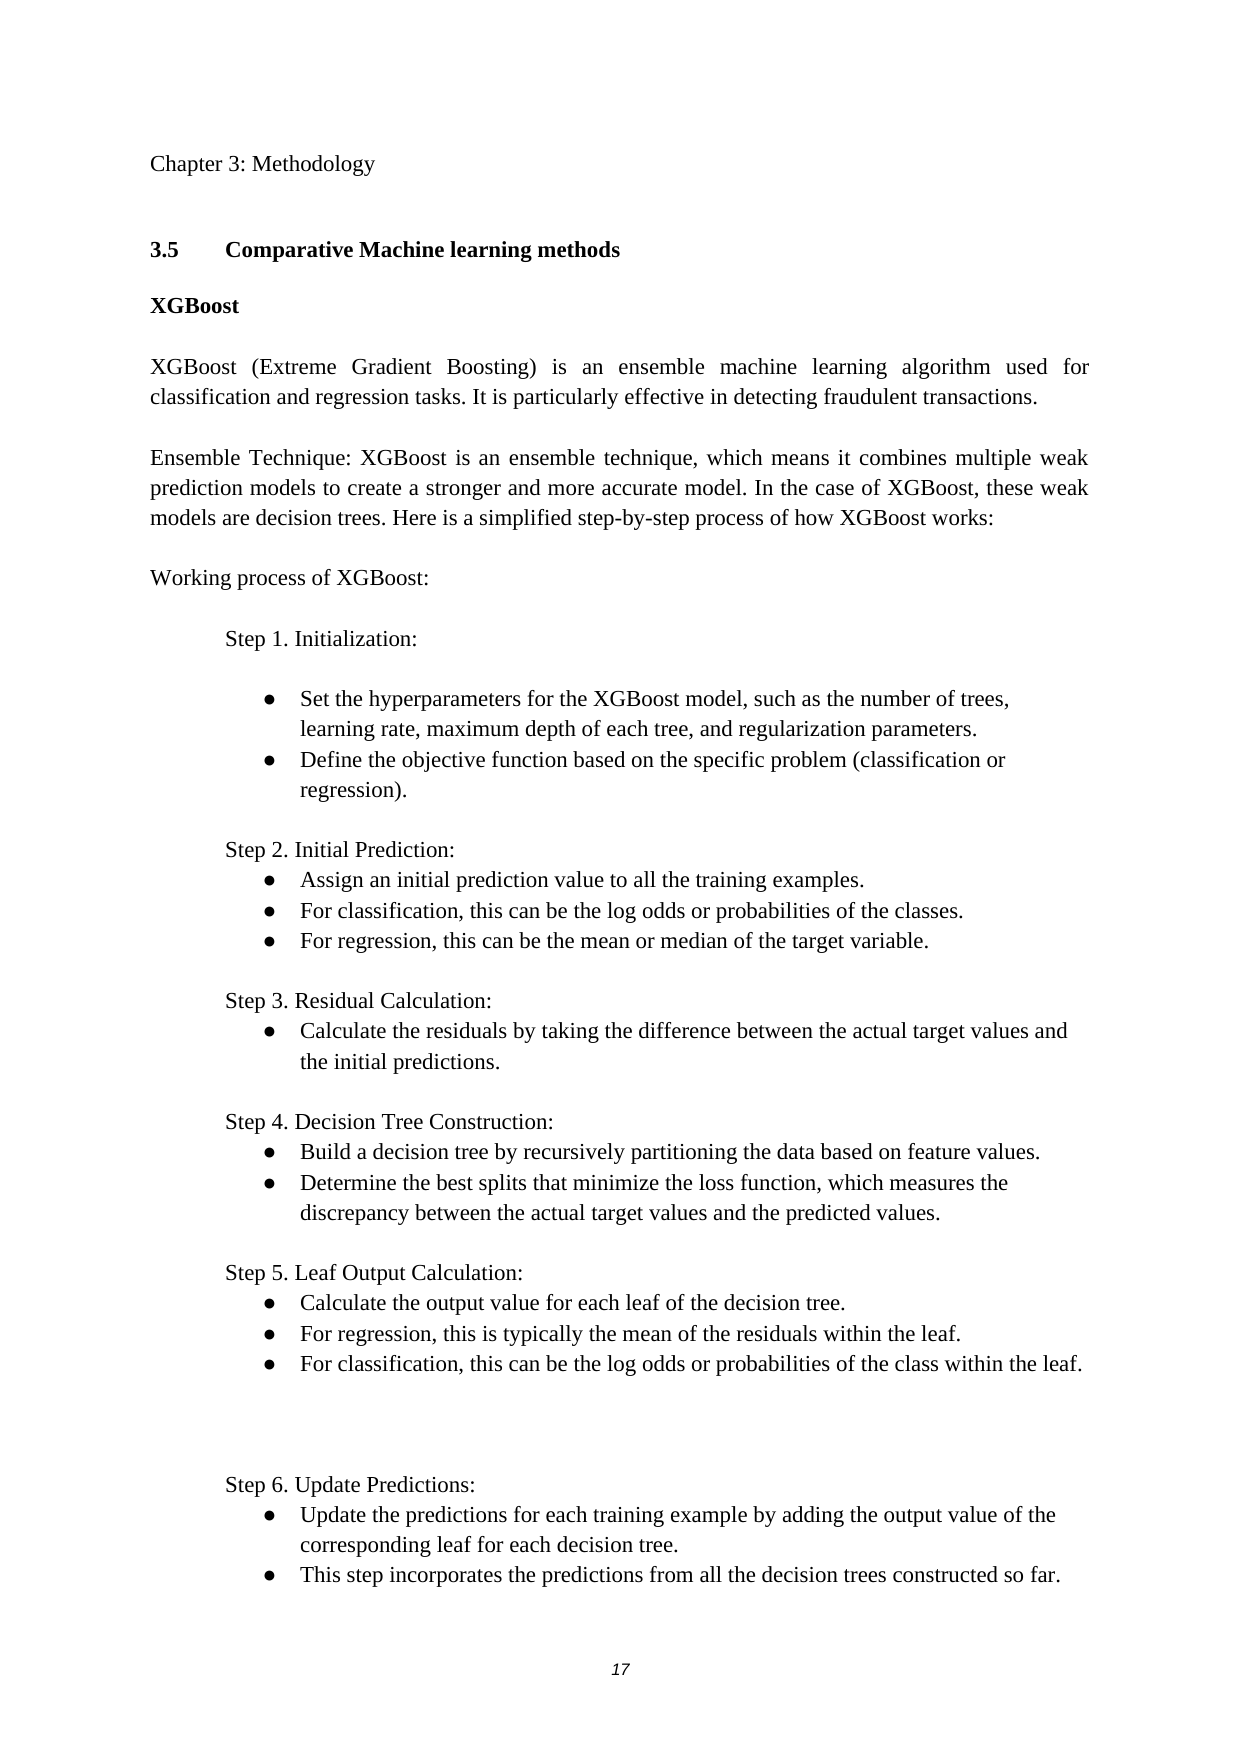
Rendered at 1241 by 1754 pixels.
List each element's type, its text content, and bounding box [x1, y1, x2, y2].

text Step 6. Update Predictions: [225, 1471, 1091, 1497]
text Ensemble Technique: XGBoost is an ensemble technique, which means it combines multiple weak prediction models to create a stronger and more accurate model. In the case of XGBoost, these weak models are decision trees. Here is a simplified step-by-step process of how XGBoost works: [150, 444, 1091, 530]
text Step 3. Residual Calculation: [225, 987, 1091, 1014]
list This step incorporates the predictions from all the decision trees constructed so far. [262, 1561, 1091, 1588]
list For classification, this can be the log odds or probabilities of the classes. [262, 897, 1091, 923]
text XGBoost (Extreme Gradient Boosting) is an ensemble machine learning algorithm used for classification and regression tasks. It is particularly effective in detecting fraudulent transactions. [150, 353, 1091, 409]
list Assign an initial prediction value to all the training examples. [262, 867, 1091, 893]
list Build a decision tree by recursively partitioning the data based on feature values. [262, 1138, 1091, 1165]
list Set the hyperparameters for the XGBoost model, such as the number of trees, learning rate, maximum depth of each tree, and regularization parameters. [262, 685, 1091, 742]
list For regression, this can be the mean or median of the target variable. [262, 927, 1091, 953]
text Step 1. Initialization: [225, 625, 1091, 651]
list For regression, this is typically the mean of the residuals within the leaf. [262, 1320, 1091, 1346]
list Calculate the residuals by taking the difference between the actual target values and the initial predictions. [262, 1018, 1091, 1074]
text Step 5. Leaf Output Calculation: [225, 1259, 1091, 1286]
text XGBoost [150, 293, 1091, 319]
text Step 4. Decision Tree Construction: [225, 1108, 1091, 1134]
list Determine the best splits that minimize the loss function, which measures the discrepancy between the actual target values and the predicted values. [262, 1169, 1091, 1225]
subtitle Comparative Machine learning methods [150, 236, 1091, 262]
list For classification, this can be the log odds or probabilities of the class within the leaf. [262, 1350, 1091, 1376]
text Step 2. Initial Prediction: [225, 836, 1091, 863]
text Working process of XGBoost: [150, 564, 1091, 591]
list Update the predictions for each training example by adding the output value of the corresponding leaf for each decision tree. [262, 1501, 1091, 1557]
list Calculate the output value for each leaf of the decision tree. [262, 1289, 1091, 1316]
list Define the objective function based on the specific problem (classification or regression). [262, 746, 1091, 802]
